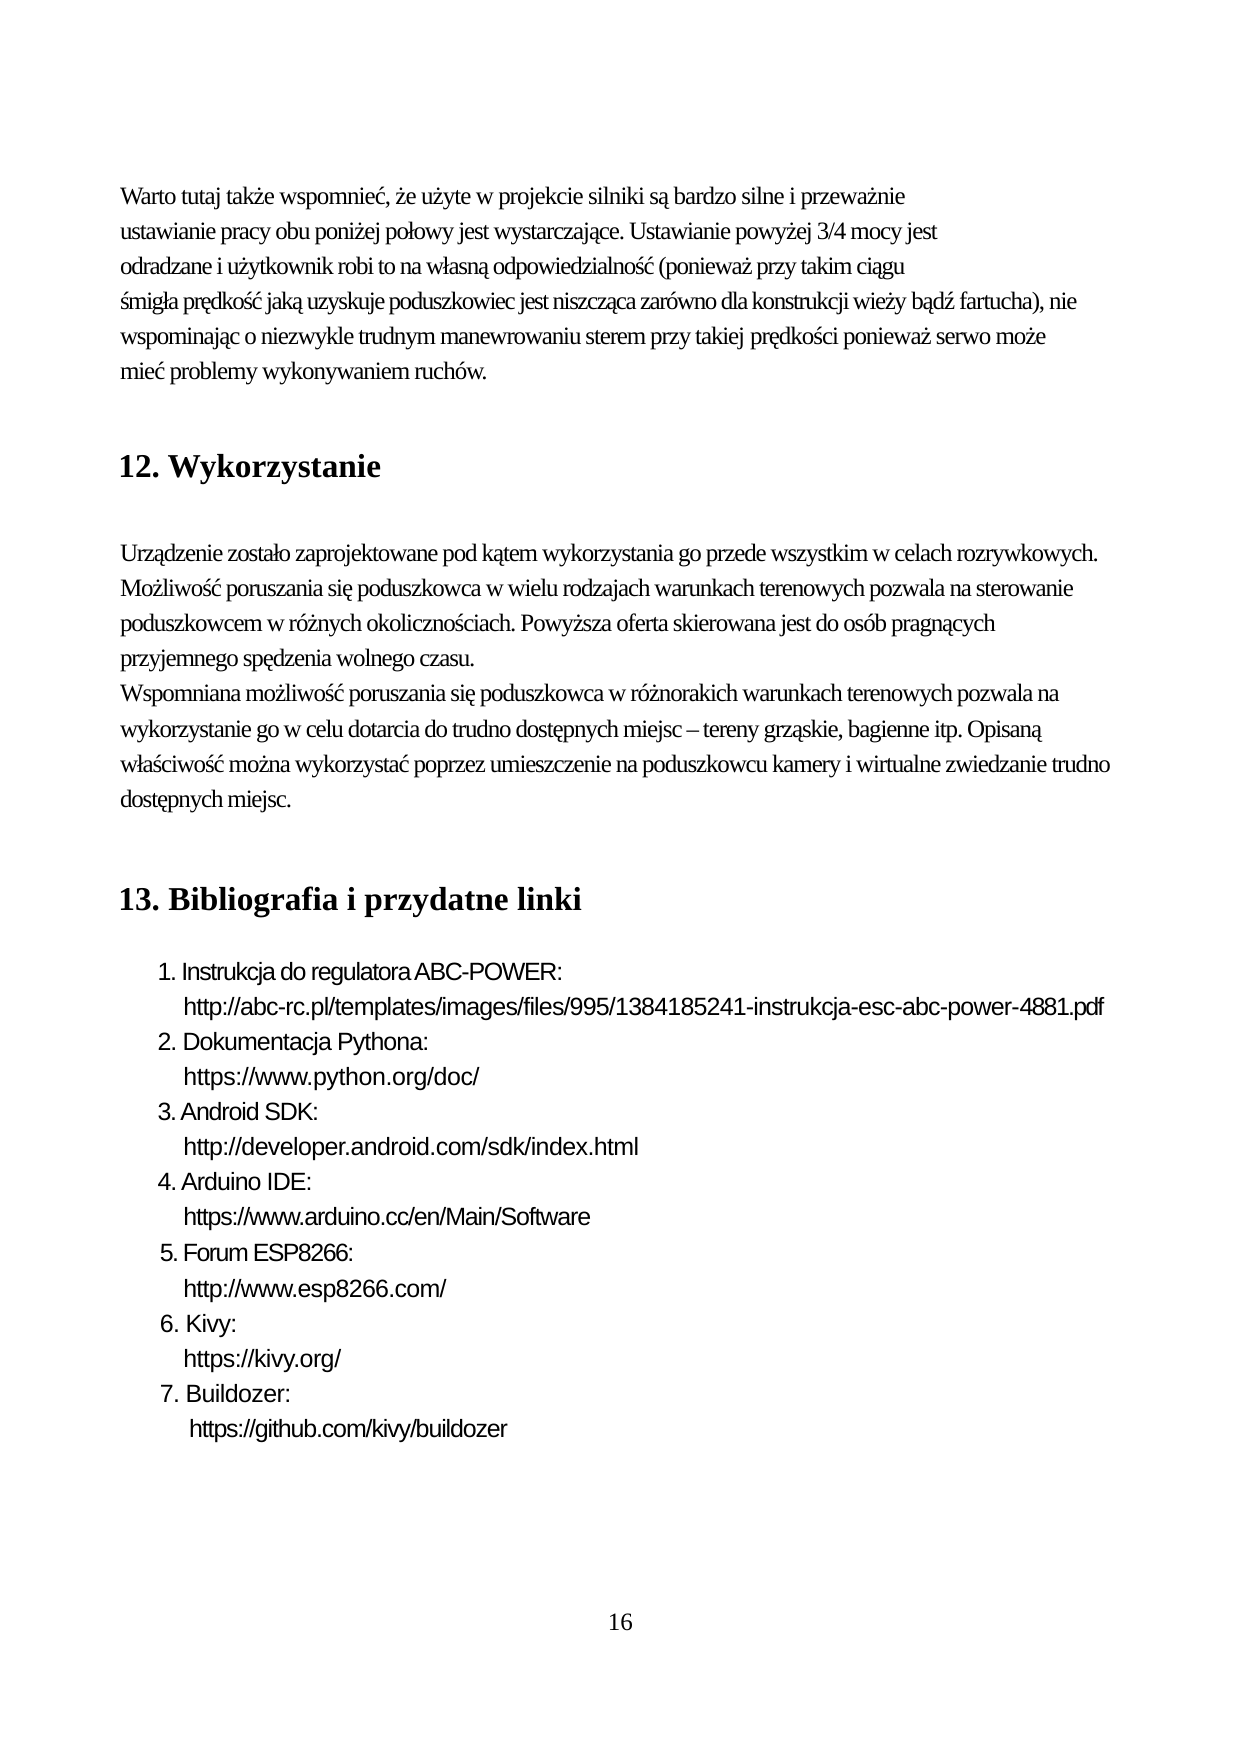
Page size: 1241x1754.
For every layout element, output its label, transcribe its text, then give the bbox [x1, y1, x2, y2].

text https://www.arduino.cc/en/Main/Software [183, 1197, 738, 1232]
text http://www.esp8266.com/ [183, 1269, 992, 1304]
text ustawianie pracy obu poniżej połowy jest wystarczające. Ustawianie powyżej 3/4 mocy jest [120, 211, 1101, 246]
subtitle 13. Bibliografia i przydatne linki [118, 875, 1122, 918]
text 2. Dokumentacja Pythona: [120, 1022, 557, 1057]
text śmigła prędkość jaką uzyskuje poduszkowiec jest niszcząca zarówno dla konstrukcji wieży bądź fartucha), nie wspominając o niezwykle trudnym manewrowaniu sterem przy takiej prędkości ponieważ serwo może mieć problemy wykonywaniem ruchów. [120, 282, 1083, 387]
text http://abc-rc.pl/templates/images/files/995/1384185241-instrukcja-esc-abc-power-4881.pdf [183, 987, 1110, 1022]
text 1. Instrukcja do regulatora ABC-POWER: [120, 952, 681, 987]
text https://www.python.org/doc/ [183, 1057, 614, 1092]
text 5. Forum ESP8266: [159, 1232, 892, 1269]
text 4. Arduino IDE: [120, 1162, 453, 1197]
subtitle 12. Wykorzystanie [118, 447, 1122, 485]
text http://developer.android.com/sdk/index.html [183, 1127, 762, 1162]
text 7. Buildozer: [159, 1375, 833, 1410]
text https://github.com/kivy/buildozer [189, 1410, 1057, 1445]
text 6. Kivy: [159, 1304, 786, 1339]
text Wspomniana możliwość poruszania się poduszkowca w różnorakich warunkach terenowych pozwala na wykorzystanie go w celu dotarcia do trudno dostępnych miejsc – tereny grząskie, bagienne itp. Opisaną właściwość można wykorzystać poprzez umieszczenie na poduszkowcu kamery i wirtualne zwiedzanie trudno dostępnych miejsc. [120, 674, 1118, 814]
text Urządzenie zostało zaprojektowane pod kątem wykorzystania go przede wszystkim w celach rozrywkowych. Możliwość poruszania się poduszkowca w wielu rodzajach warunkach terenowych pozwala na sterowanie poduszkowcem w różnych okolicznościach. Powyższa oferta skierowana jest do osób pragnących przyjemnego spędzenia wolnego czasu. [120, 533, 1118, 674]
text Warto tutaj także wspomnieć, że użyte w projekcie silniki są bardzo silne i przeważnie [120, 176, 1051, 211]
text 3. Android SDK: [120, 1092, 458, 1127]
text odradzane i użytkownik robi to na własną odpowiedzialność (ponieważ przy takim ciągu [120, 246, 1071, 282]
text https://kivy.org/ [183, 1339, 892, 1375]
